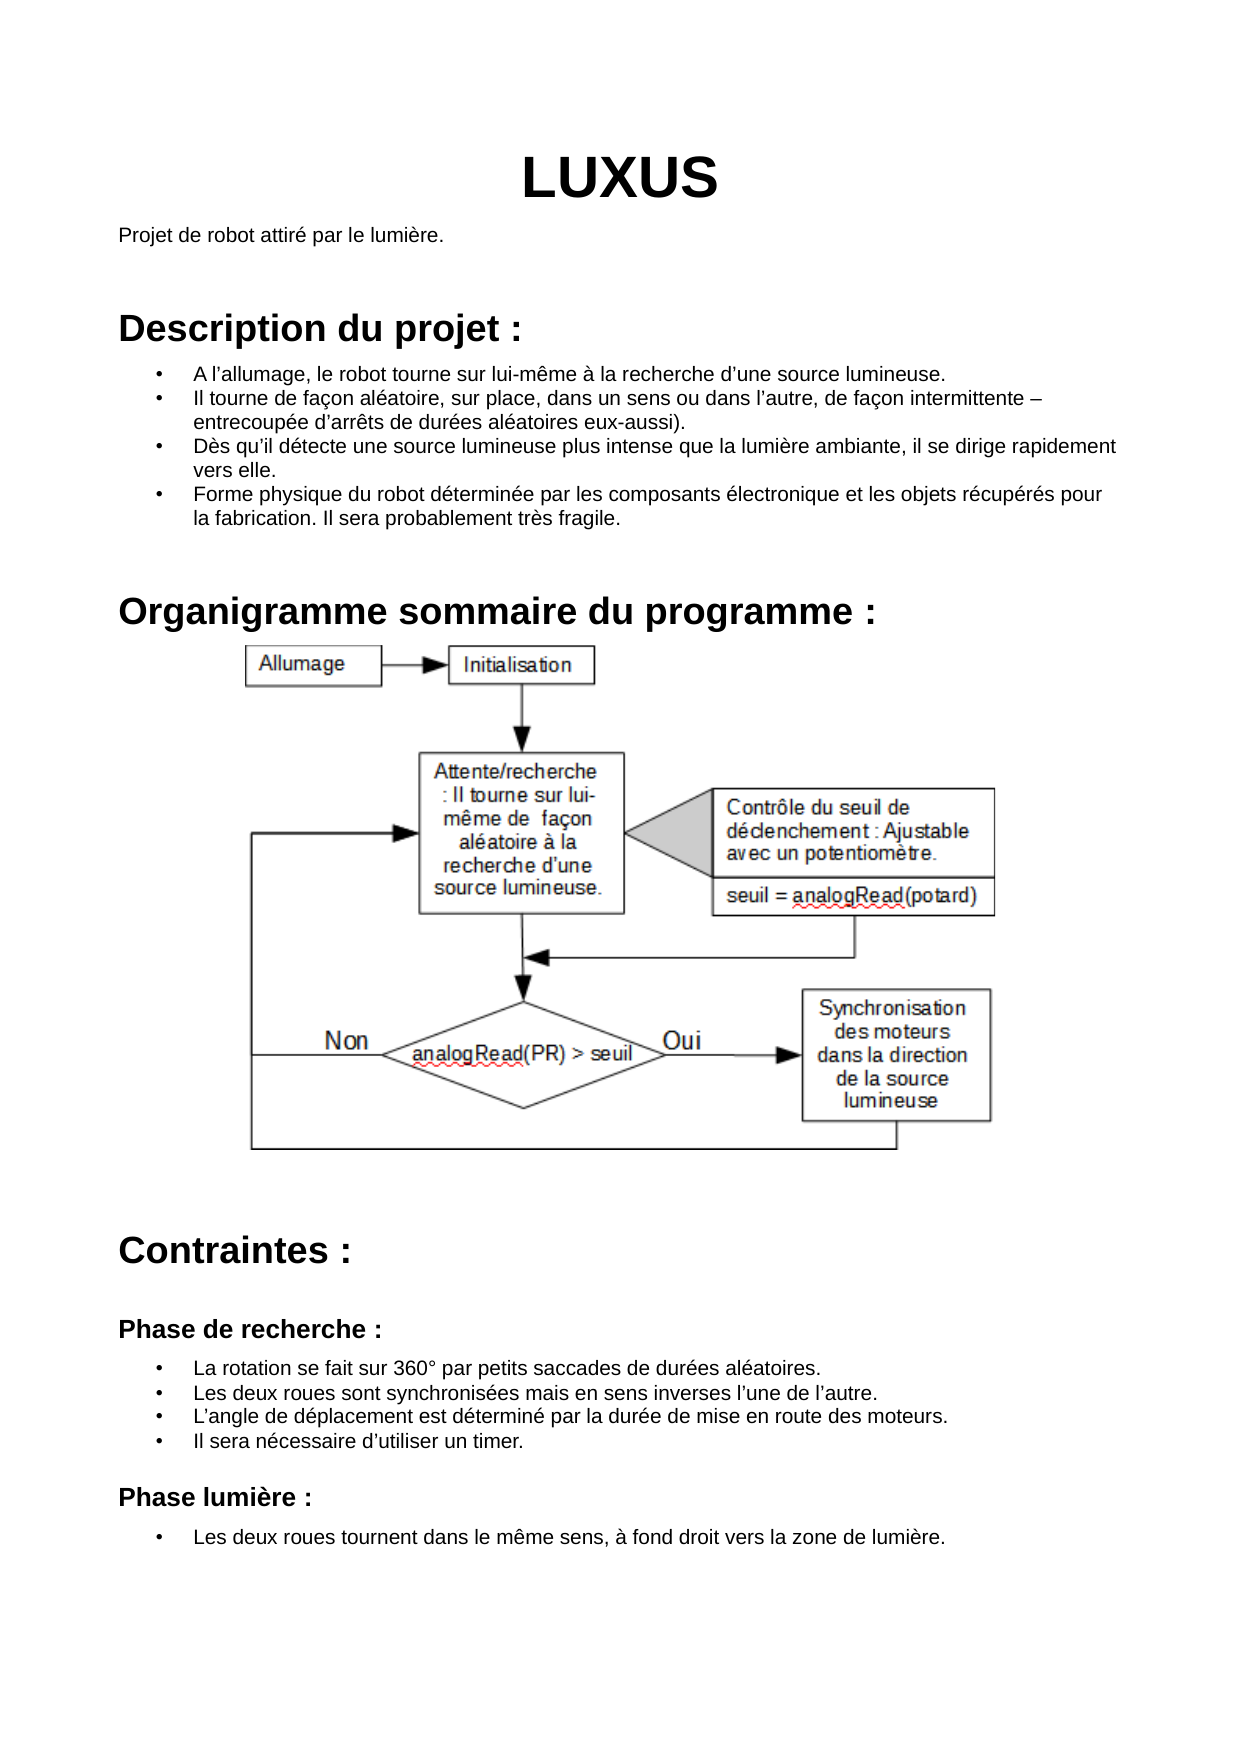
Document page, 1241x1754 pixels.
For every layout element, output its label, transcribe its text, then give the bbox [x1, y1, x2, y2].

list Dès qu’il détecte une source lumineuse plus intense que la lumière ambiante, il se dirige rapidement vers elle. [156, 434, 1122, 482]
list Il sera nécessaire d’utiliser un timer. [156, 1428, 1122, 1452]
subtitle Contraintes : [118, 1228, 1122, 1272]
subtitle Phase de recherche : [118, 1314, 1122, 1344]
list Forme physique du robot déterminée par les composants électronique et les objets récupérés pour la fabrication. Il sera probablement très fragile. [156, 482, 1122, 530]
subtitle Description du projet : [118, 306, 1122, 349]
list La rotation se fait sur 360° par petits saccades de durées aléatoires. [156, 1356, 1122, 1380]
list Les deux roues sont synchronisées mais en sens inverses l’une de l’autre. [156, 1380, 1122, 1404]
subtitle Phase lumière : [118, 1482, 1122, 1512]
list L’angle de déplacement est déterminé par la durée de mise en route des moteurs. [156, 1404, 1122, 1428]
picture [245, 645, 995, 1150]
title LUXUS [118, 143, 1122, 210]
list Il tourne de façon aléatoire, sur place, dans un sens ou dans l’autre, de façon intermittente – entrecoupée d’arrêts de durées aléatoires eux-aussi). [156, 386, 1122, 434]
list Les deux roues tournent dans le même sens, à fond droit vers la zone de lumière. [156, 1524, 1122, 1549]
subtitle Organigramme sommaire du programme : [118, 589, 1122, 633]
list A l’allumage, le robot tourne sur lui-même à la recherche d’une source lumineuse. [156, 362, 1122, 386]
text Projet de robot attiré par le lumière. [118, 223, 1122, 247]
